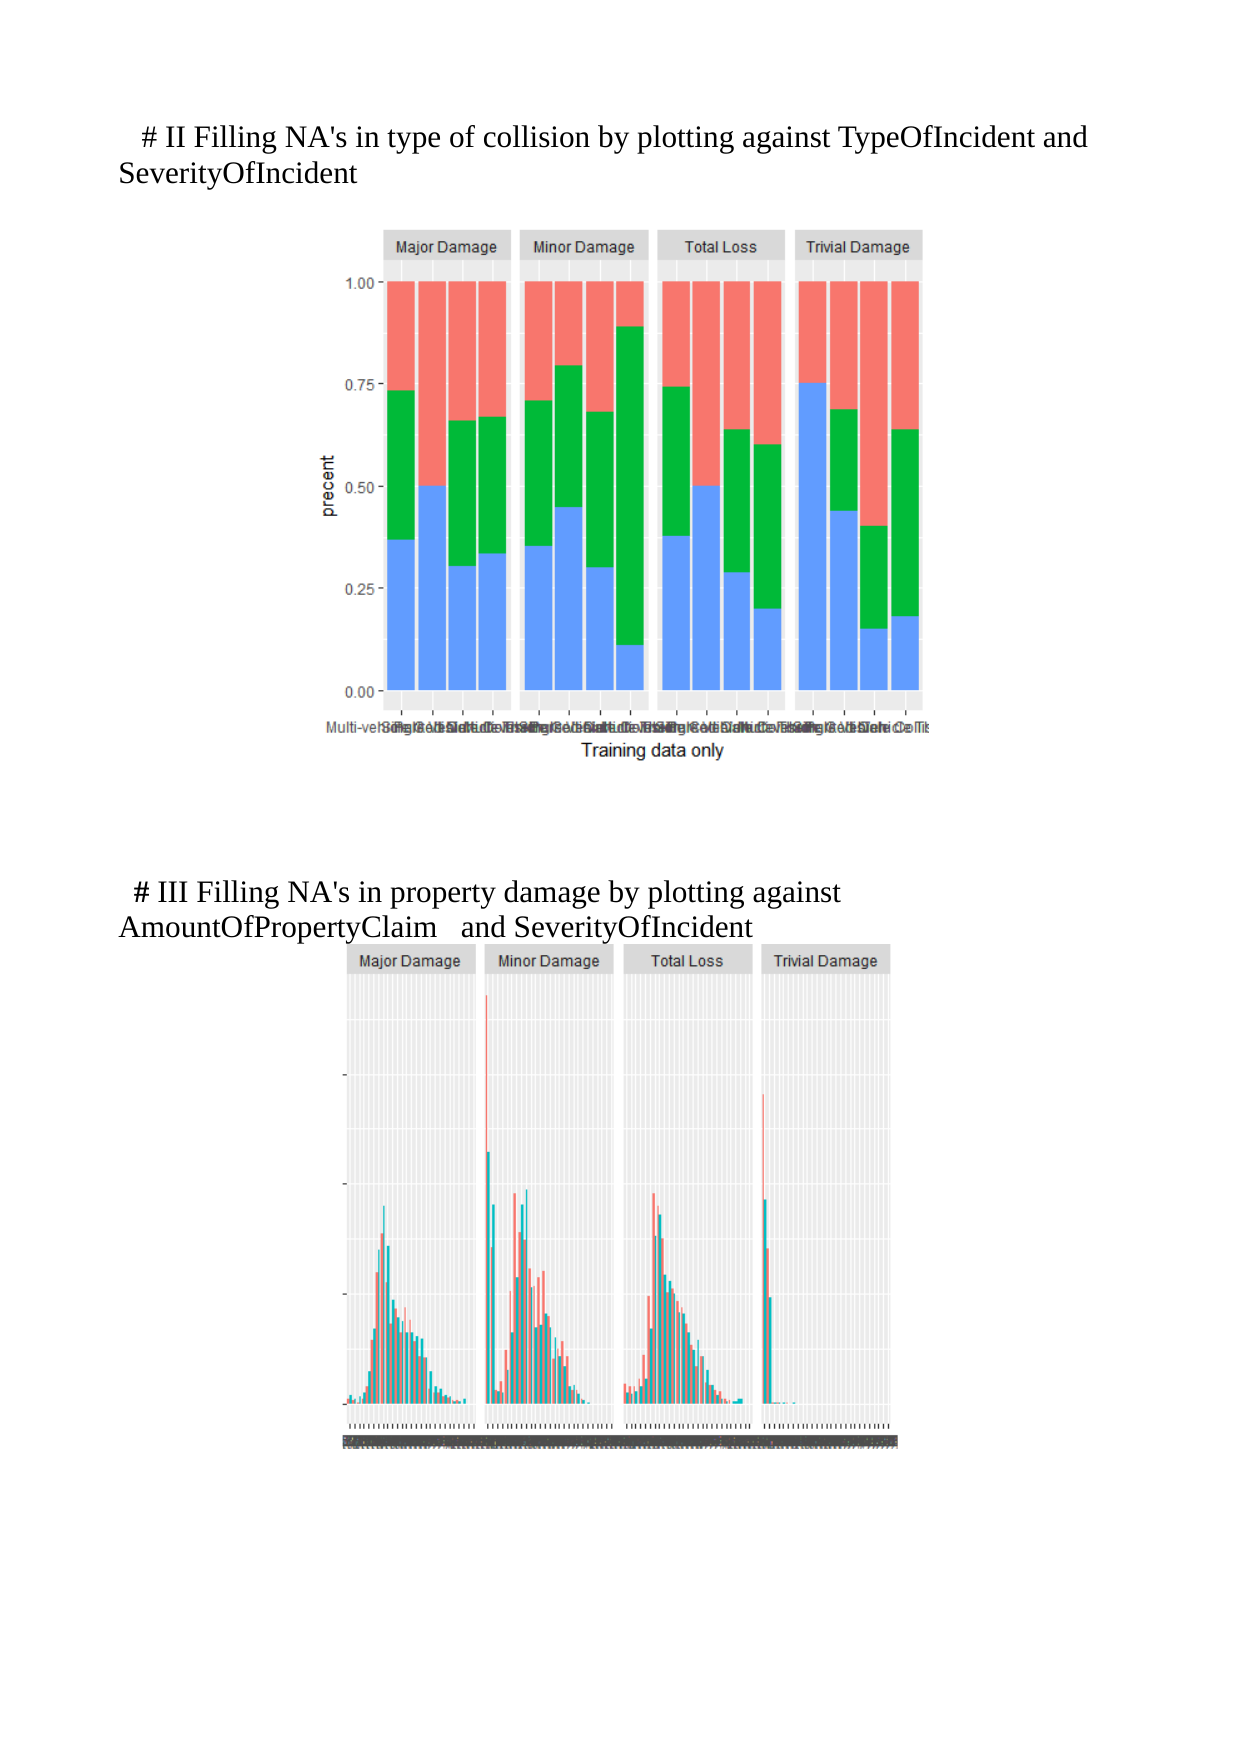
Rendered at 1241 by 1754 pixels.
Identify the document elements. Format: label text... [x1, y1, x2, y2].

picture [342, 944, 898, 1454]
picture [311, 226, 929, 763]
text # III Filling NA's in property damage by plotting against AmountOfPropertyClaim and SeverityOfIncident [118, 873, 1122, 945]
text # II Filling NA's in type of collision by plotting against TypeOfIncident and SeverityOfIncident [118, 118, 1122, 190]
